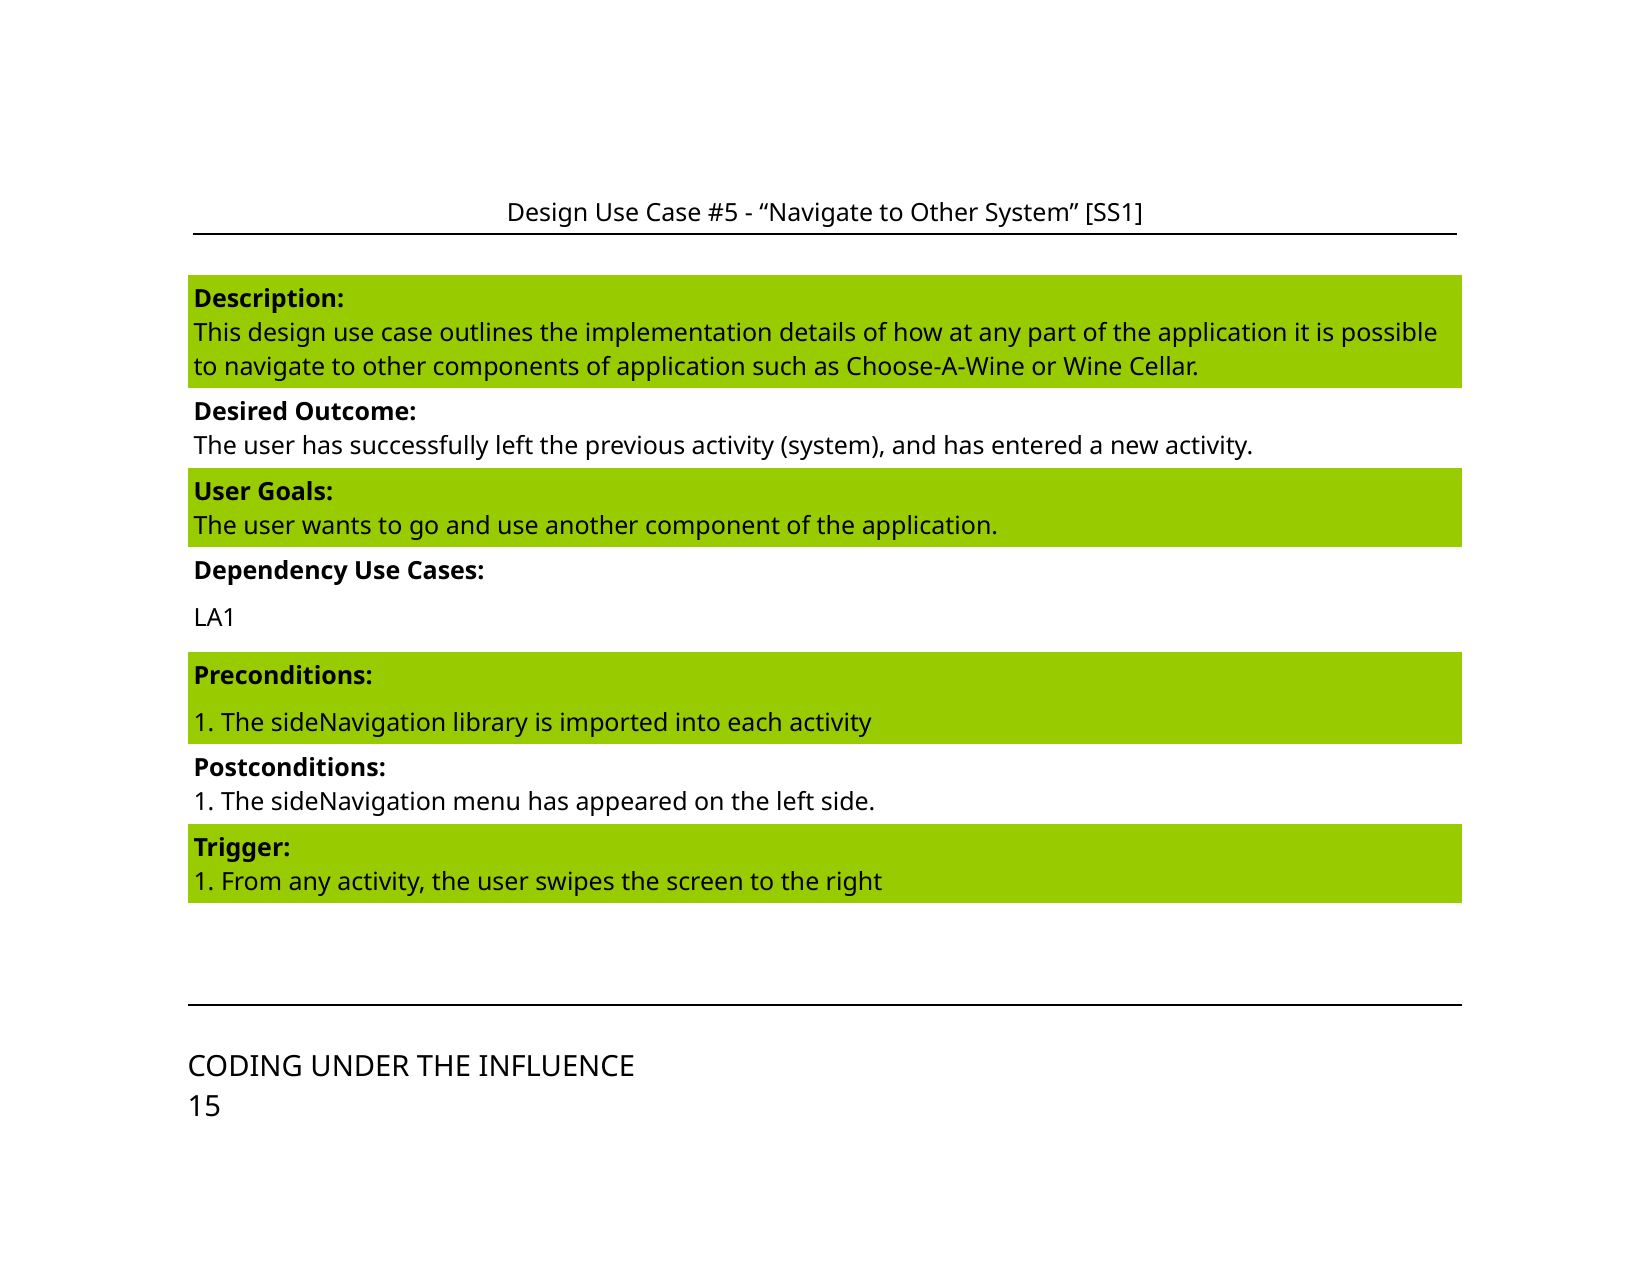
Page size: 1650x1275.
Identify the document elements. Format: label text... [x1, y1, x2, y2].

table_cell Desired Outcome: The user has successfully left the previous activity (system), and has entered a new activity. [188, 388, 1462, 468]
table_cell Trigger: 1. From any activity, the user swipes the screen to the right [188, 824, 1462, 903]
table_cell Dependency Use Cases: LA1 [188, 547, 1462, 652]
table_header Design Use Case #5 - “Navigate to Other System” [SS1] [188, 184, 1462, 274]
table_cell User Goals: The user wants to go and use another component of the application. [188, 468, 1462, 547]
table_cell Postconditions: 1. The sideNavigation menu has appeared on the left side. [188, 744, 1462, 823]
table_cell Preconditions: 1. The sideNavigation library is imported into each activity [188, 652, 1462, 744]
table_cell Description: This design use case outlines the implementation details of how at any part of the application it is possible to navigate to other components of application such as Choose-A-Wine or Wine Cellar. [188, 275, 1462, 388]
